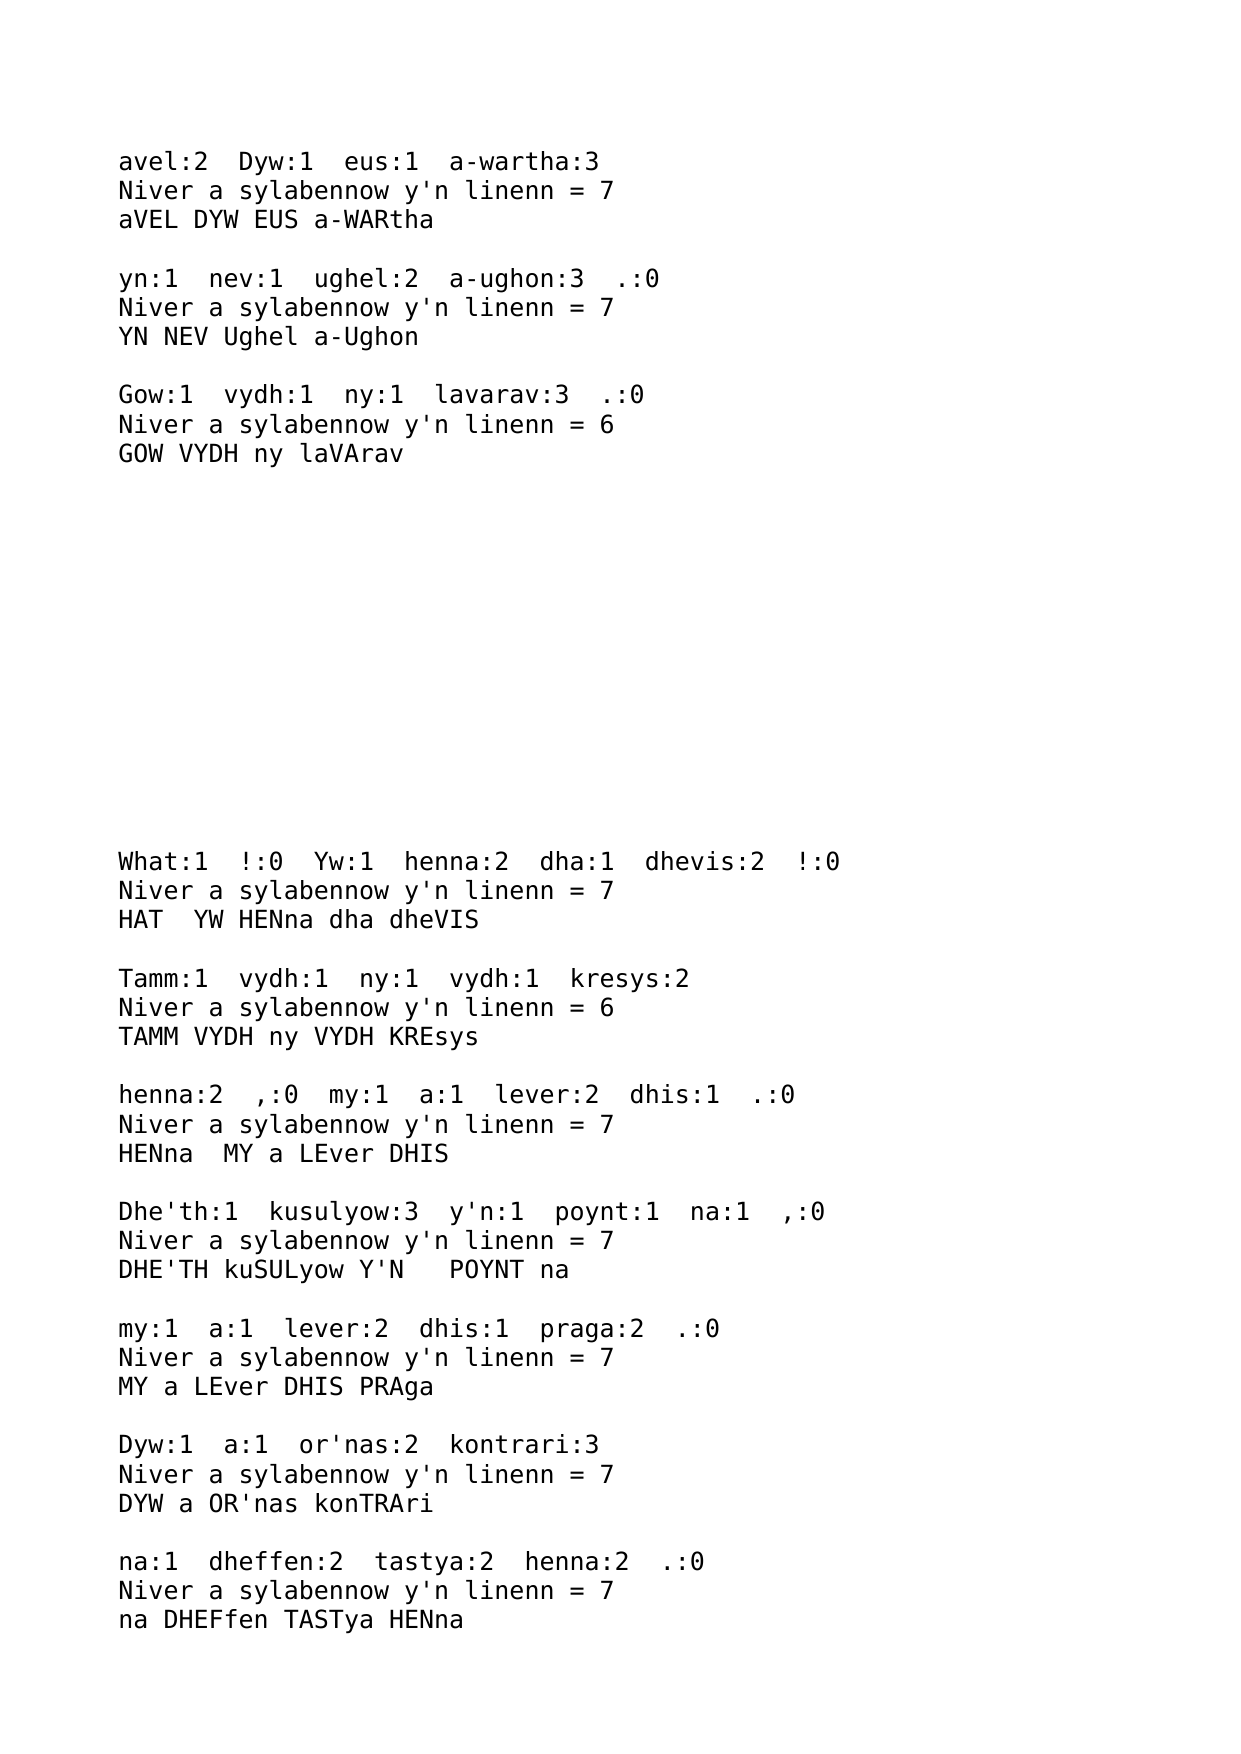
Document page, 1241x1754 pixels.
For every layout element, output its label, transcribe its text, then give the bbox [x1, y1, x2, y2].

text What:1 !:0 Yw:1 henna:2 dha:1 dhevis:2 !:0 [118, 847, 1122, 876]
text yn:1 nev:1 ughel:2 a-ughon:3 .:0 [118, 264, 1122, 293]
text my:1 a:1 lever:2 dhis:1 praga:2 .:0 [118, 1314, 1122, 1343]
text Niver a sylabennow y'n linenn = 7 [118, 1576, 1122, 1606]
text DHE'TH kuSULyow Y'N POYNT na [118, 1256, 1122, 1285]
text Niver a sylabennow y'n linenn = 6 [118, 410, 1122, 439]
text avel:2 Dyw:1 eus:1 a-wartha:3 [118, 147, 1122, 176]
text YN NEV Ughel a-Ughon [118, 322, 1122, 351]
text na:1 dheffen:2 tastya:2 henna:2 .:0 [118, 1547, 1122, 1576]
text Dyw:1 a:1 or'nas:2 kontrari:3 [118, 1431, 1122, 1460]
text HENna MY a LEver DHIS [118, 1139, 1122, 1168]
text TAMM VYDH ny VYDH KREsys [118, 1022, 1122, 1051]
text Niver a sylabennow y'n linenn = 6 [118, 993, 1122, 1022]
text Niver a sylabennow y'n linenn = 7 [118, 176, 1122, 206]
text aVEL DYW EUS a-WARtha [118, 206, 1122, 235]
text henna:2 ,:0 my:1 a:1 lever:2 dhis:1 .:0 [118, 1081, 1122, 1110]
text MY a LEver DHIS PRAga [118, 1372, 1122, 1401]
text Niver a sylabennow y'n linenn = 7 [118, 1226, 1122, 1256]
text na DHEFfen TASTya HENna [118, 1606, 1122, 1635]
text Niver a sylabennow y'n linenn = 7 [118, 1343, 1122, 1372]
text Niver a sylabennow y'n linenn = 7 [118, 1110, 1122, 1139]
text HAT YW HENna dha dheVIS [118, 906, 1122, 935]
text Niver a sylabennow y'n linenn = 7 [118, 876, 1122, 906]
text Tamm:1 vydh:1 ny:1 vydh:1 kresys:2 [118, 964, 1122, 993]
text Dhe'th:1 kusulyow:3 y'n:1 poynt:1 na:1 ,:0 [118, 1197, 1122, 1226]
text DYW a OR'nas konTRAri [118, 1489, 1122, 1518]
text Gow:1 vydh:1 ny:1 lavarav:3 .:0 [118, 381, 1122, 410]
text Niver a sylabennow y'n linenn = 7 [118, 1460, 1122, 1489]
text Niver a sylabennow y'n linenn = 7 [118, 293, 1122, 322]
text GOW VYDH ny laVArav [118, 439, 1122, 468]
